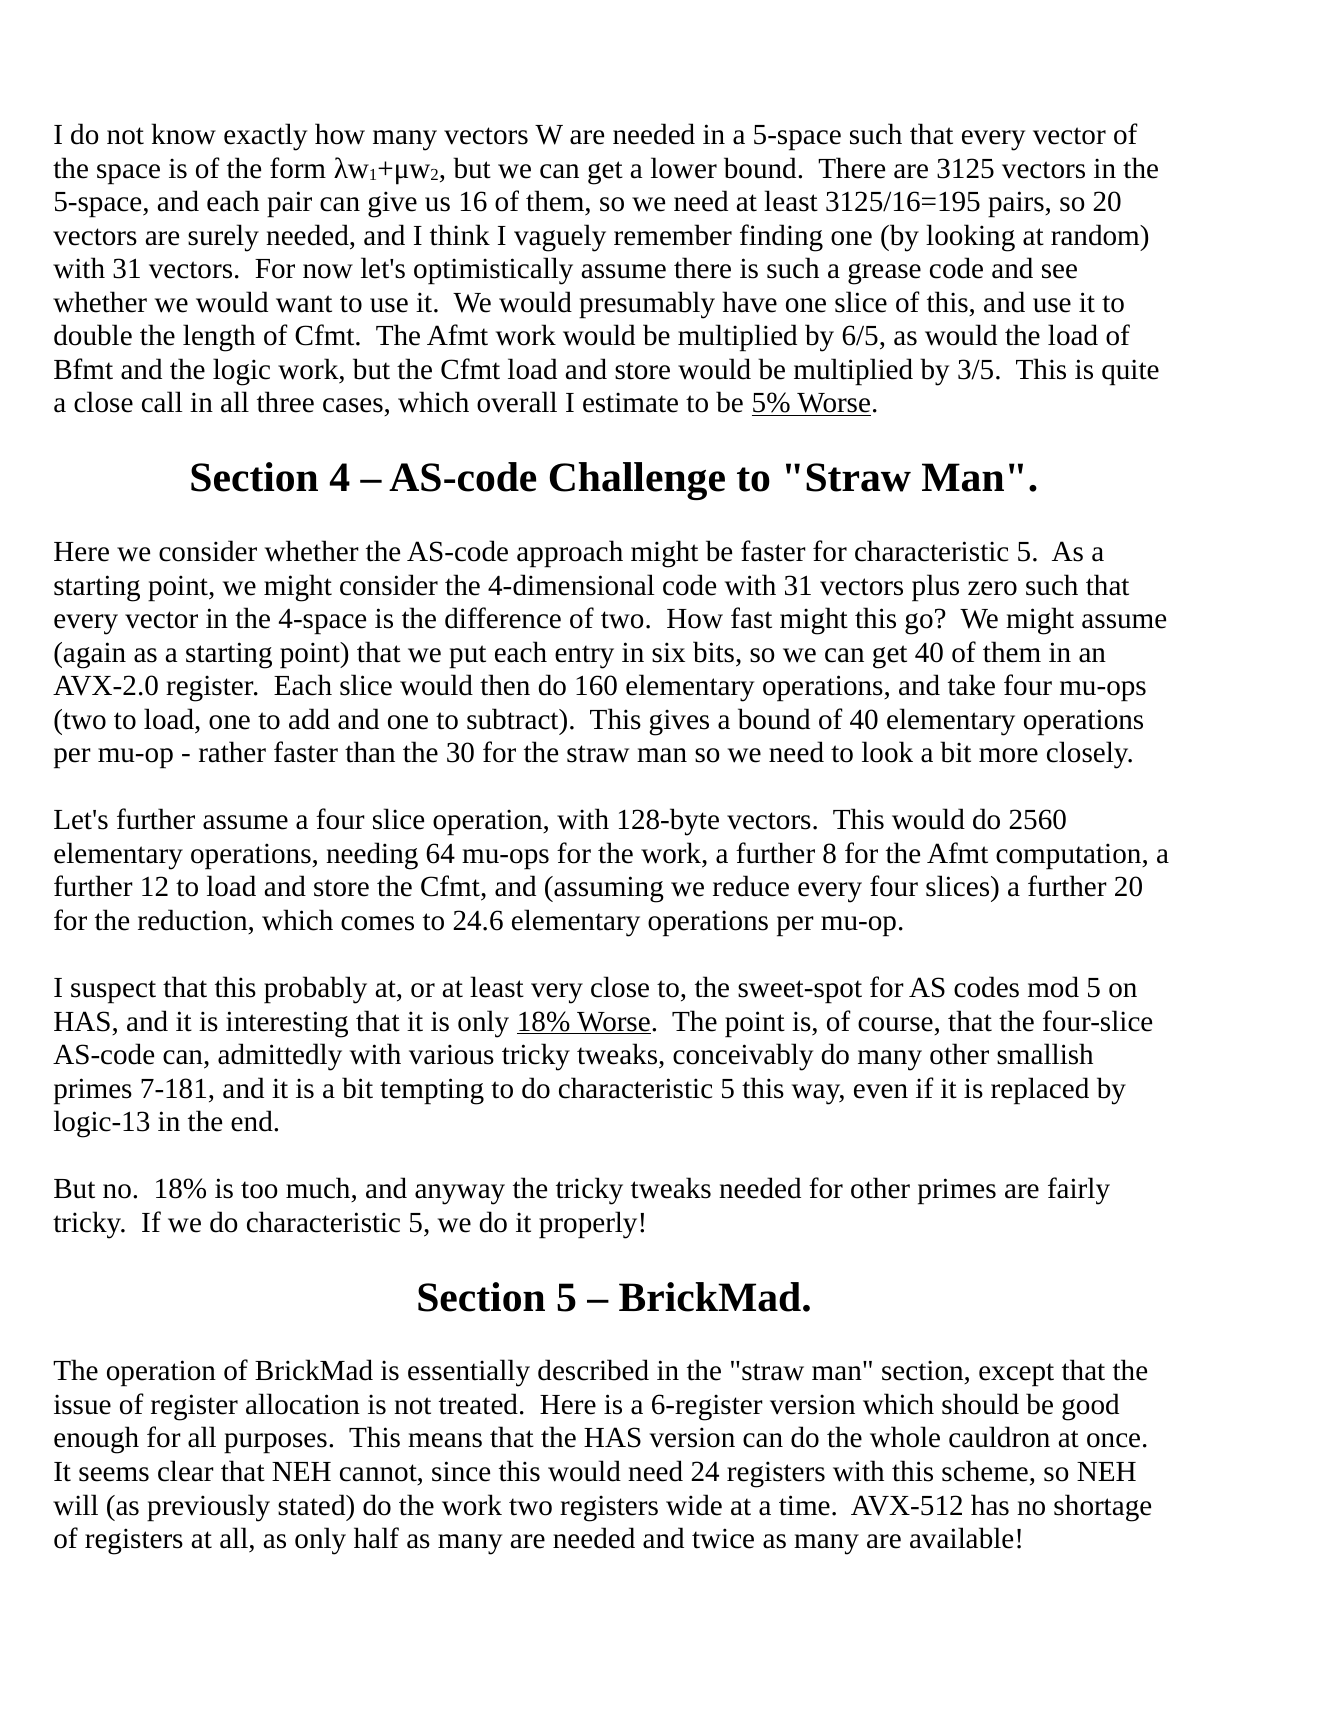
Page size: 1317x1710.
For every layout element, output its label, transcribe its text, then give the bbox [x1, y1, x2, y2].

text Let's further assume a four slice operation, with 128-byte vectors. This would do 2560 elementary operations, needing 64 mu-ops for the work, a further 8 for the Afmt computation, a further 12 to load and store the Cfmt, and (assuming we reduce every four slices) a further 20 for the reduction, which comes to 24.6 elementary operations per mu-op. [53, 802, 1174, 937]
text The operation of BrickMad is essentially described in the "straw man" section, except that the issue of register allocation is not treated. Here is a 6-register version which should be good enough for all purposes. This means that the HAS version can do the whole cauldron at once. It seems clear that NEH cannot, since this would need 24 registers with this scheme, so NEH will (as previously stated) do the work two registers wide at a time. AVX-512 has no shortage of registers at all, as only half as many are needed and twice as many are available! [53, 1353, 1174, 1555]
text I suspect that this probably at, or at least very close to, the sweet-spot for AS codes mod 5 on HAS, and it is interesting that it is only 18% Worse. The point is, of course, that the four-slice AS-code can, admittedly with various tricky tweaks, conceivably do many other smallish primes 7-181, and it is a bit tempting to do characteristic 5 this way, even if it is replaced by logic-13 in the end. [53, 970, 1174, 1138]
text But no. 18% is too much, and anyway the tricky tweaks needed for other primes are fairly tricky. If we do characteristic 5, we do it properly! [53, 1171, 1174, 1238]
text Here we consider whether the AS-code approach might be faster for characteristic 5. As a starting point, we might consider the 4-dimensional code with 31 vectors plus zero such that every vector in the 4-space is the difference of two. How fast might this go? We might assume (again as a starting point) that we put each entry in six bits, so we can get 40 of them in an AVX-2.0 register. Each slice would then do 160 elementary operations, and take four mu-ops (two to load, one to add and one to subtract). This gives a bound of 40 elementary operations per mu-op - rather faster than the 30 for the straw man so we need to look a bit more closely. [53, 534, 1174, 769]
text Section 4 – AS-code Challenge to "Straw Man". [53, 453, 1174, 501]
text Section 5 – BrickMad. [53, 1272, 1174, 1320]
text I do not know exactly how many vectors W are needed in a 5-space such that every vector of the space is of the form λw1+μw2, but we can get a lower bound. There are 3125 vectors in the 5-space, and each pair can give us 16 of them, so we need at least 3125/16=195 pairs, so 20 vectors are surely needed, and I think I vaguely remember finding one (by looking at random) with 31 vectors. For now let's optimistically assume there is such a grease code and see whether we would want to use it. We would presumably have one slice of this, and use it to double the length of Cfmt. The Afmt work would be multiplied by 6/5, as would the load of Bfmt and the logic work, but the Cfmt load and store would be multiplied by 3/5. This is quite a close call in all three cases, which overall I estimate to be 5% Worse. [53, 117, 1174, 419]
